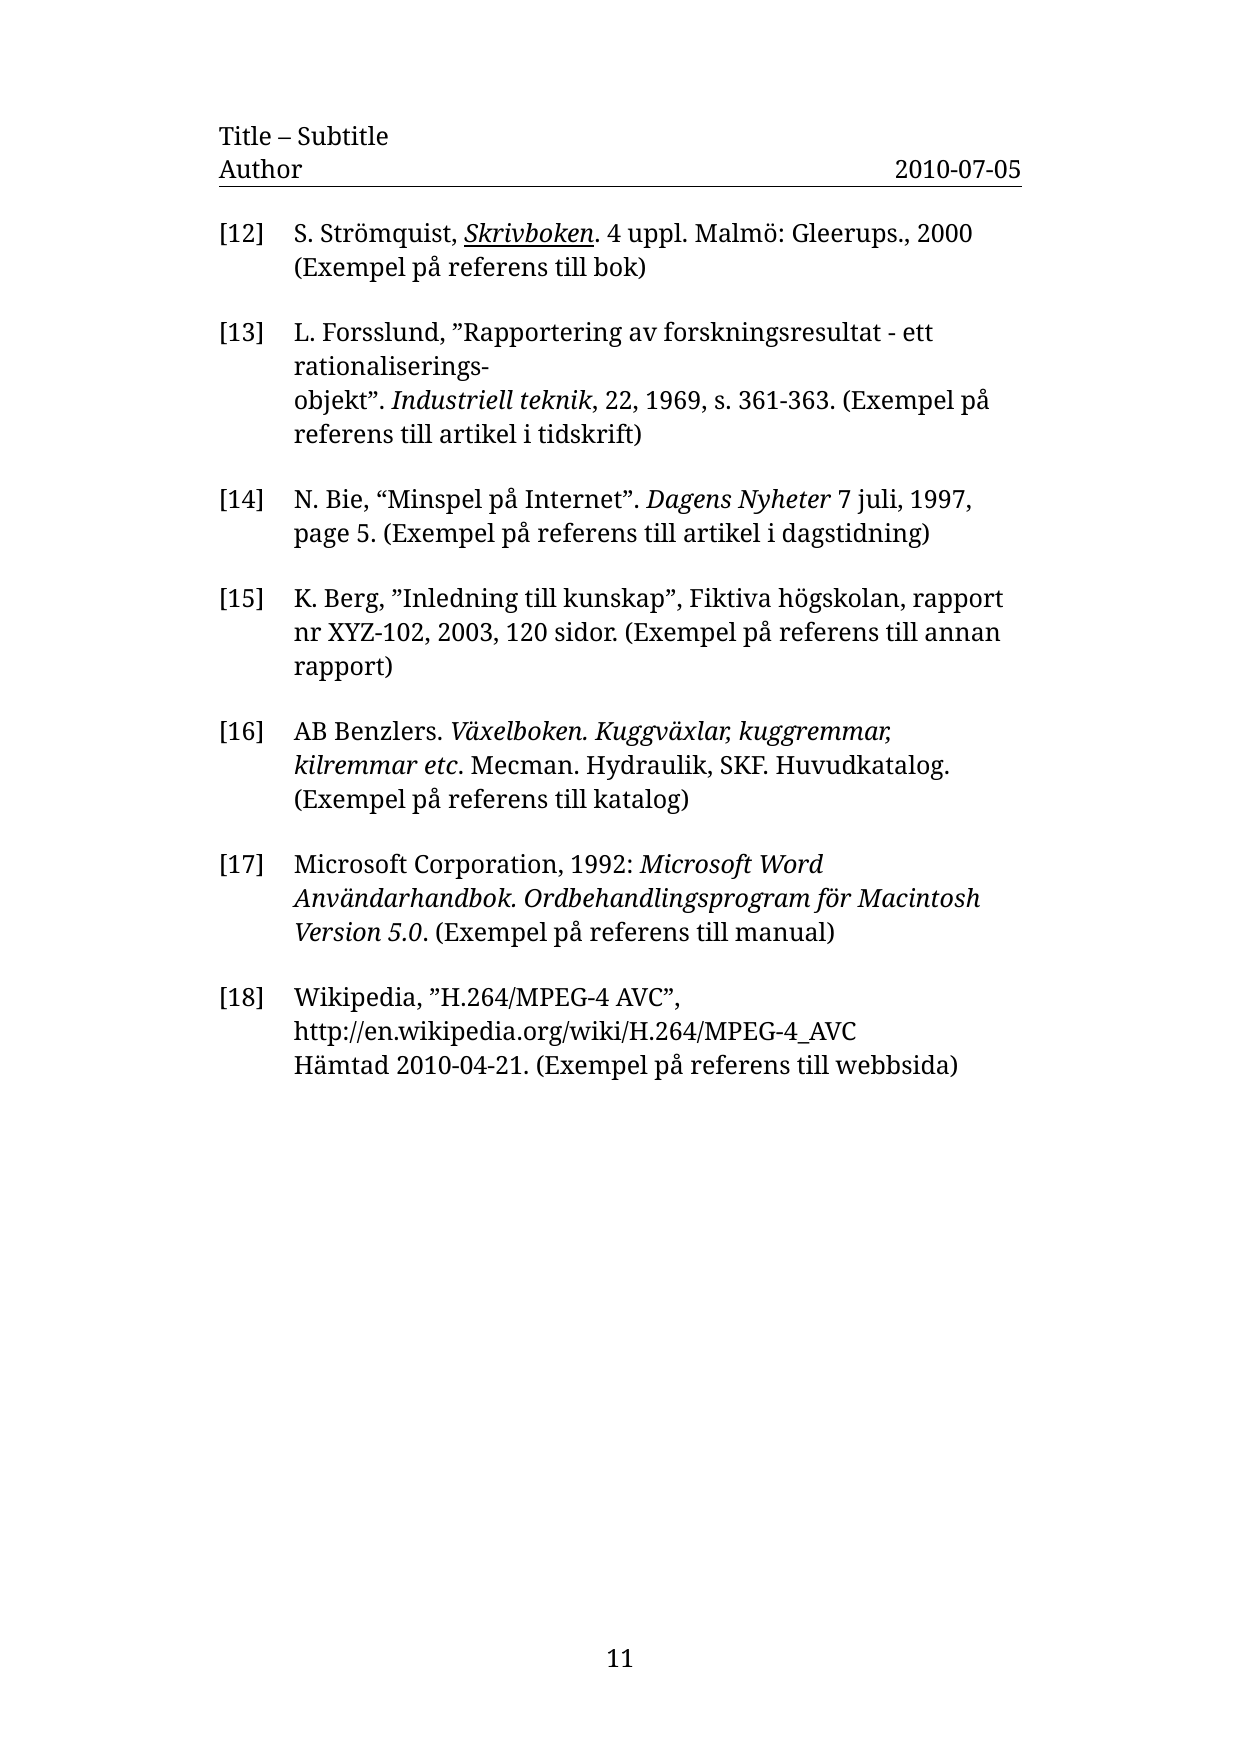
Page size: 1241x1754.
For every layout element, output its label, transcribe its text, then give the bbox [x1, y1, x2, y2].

list N. Bie, “Minspel på Internet”. Dagens Nyheter 7 juli, 1997, page 5. (Exempel på referens till artikel i dagstidning) [218, 482, 1022, 550]
list Microsoft Corporation, 1992: Microsoft Word Användarhandbok. Ordbehandlingsprogram för Macintosh Version 5.0. (Exempel på referens till manual) [218, 846, 1022, 949]
list Wikipedia, ”H.264/MPEG-4 AVC”, http://en.wikipedia.org/wiki/H.264/MPEG-4_AVC Hämtad 2010-04-21. (Exempel på referens till webbsida) [218, 979, 1022, 1082]
list AB Benzlers. Växelboken. Kuggväxlar, kuggremmar, kilremmar etc. Mecman. Hydraulik, SKF. Huvudkatalog. (Exempel på referens till katalog) [218, 713, 1022, 816]
list K. Berg, ”Inledning till kunskap”, Fiktiva högskolan, rapport nr XYZ-102, 2003, 120 sidor. (Exempel på referens till annan rapport) [218, 581, 1022, 683]
list L. Forsslund, ”Rapportering av forskningsresultat - ett rationaliserings- objekt”. Industriell teknik, 22, 1969, s. 361-363. (Exempel på referens till artikel i tidskrift) [218, 315, 1022, 451]
list S. Strömquist, Skrivboken. 4 uppl. Malmö: Gleerups., 2000 (Exempel på referens till bok) [218, 216, 1022, 284]
